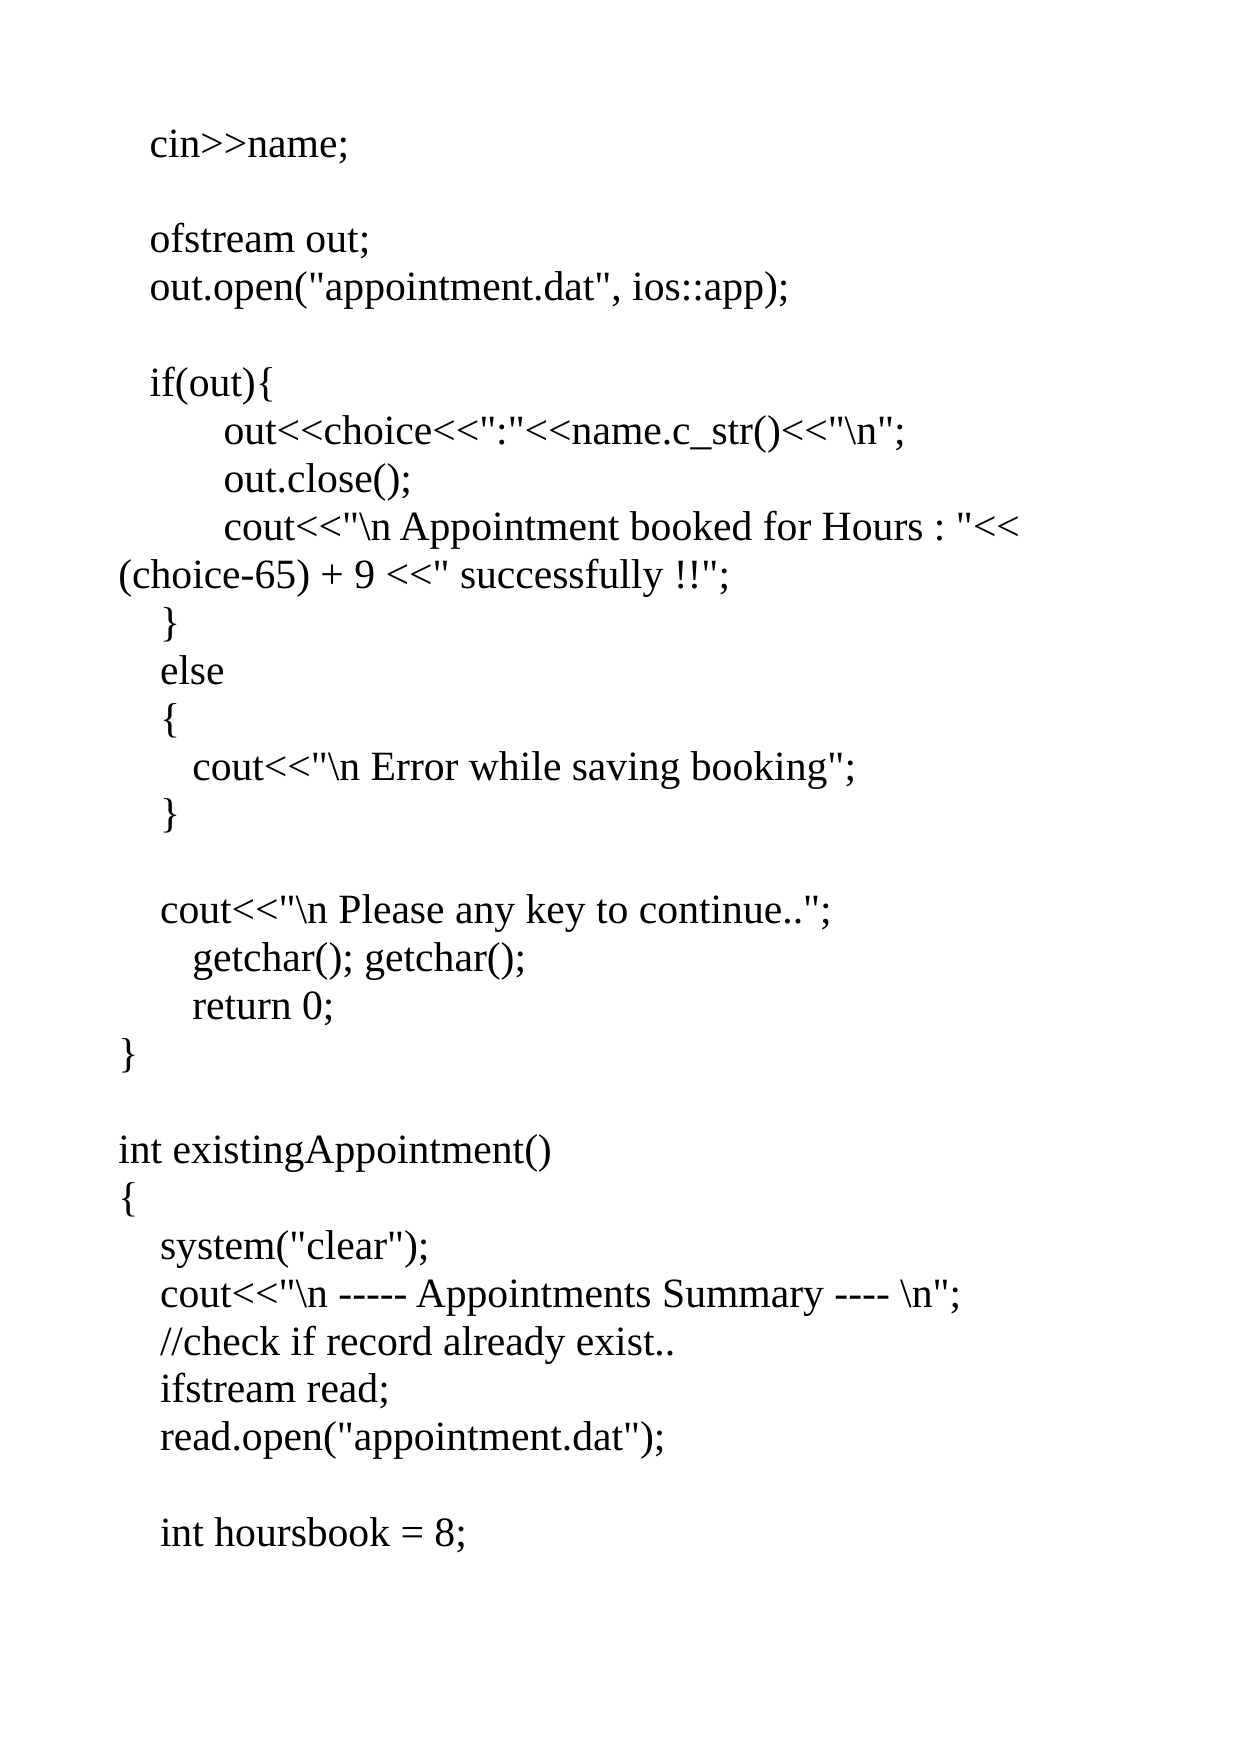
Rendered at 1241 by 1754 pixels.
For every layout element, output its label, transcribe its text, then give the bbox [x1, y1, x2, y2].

text //check if record already exist.. [118, 1316, 1122, 1364]
text int existingAppointment() [118, 1124, 1122, 1172]
text cout<<"\n ----- Appointments Summary ---- \n"; [118, 1268, 1122, 1316]
text system("clear"); [118, 1220, 1122, 1268]
text cout<<"\n Appointment booked for Hours : "<< (choice-65) + 9 <<" successfully !!"; [118, 501, 1122, 597]
text int hoursbook = 8; [118, 1508, 1122, 1556]
text } [118, 789, 1122, 837]
text out.close(); [118, 453, 1122, 501]
text cout<<"\n Error while saving booking"; [118, 741, 1122, 789]
text { [118, 693, 1122, 741]
text } [118, 1028, 1122, 1076]
text } [118, 597, 1122, 645]
text out.open("appointment.dat", ios::app); [118, 262, 1122, 310]
text return 0; [118, 981, 1122, 1028]
text { [118, 1172, 1122, 1220]
text else [118, 645, 1122, 693]
text read.open("appointment.dat"); [118, 1412, 1122, 1460]
text out<<choice<<":"<<name.c_str()<<"\n"; [118, 406, 1122, 453]
text ofstream out; [118, 214, 1122, 262]
text cin>>name; [118, 118, 1122, 166]
text cout<<"\n Please any key to continue.."; [118, 885, 1122, 933]
text getchar(); getchar(); [118, 933, 1122, 981]
text if(out){ [118, 358, 1122, 406]
text ifstream read; [118, 1364, 1122, 1412]
